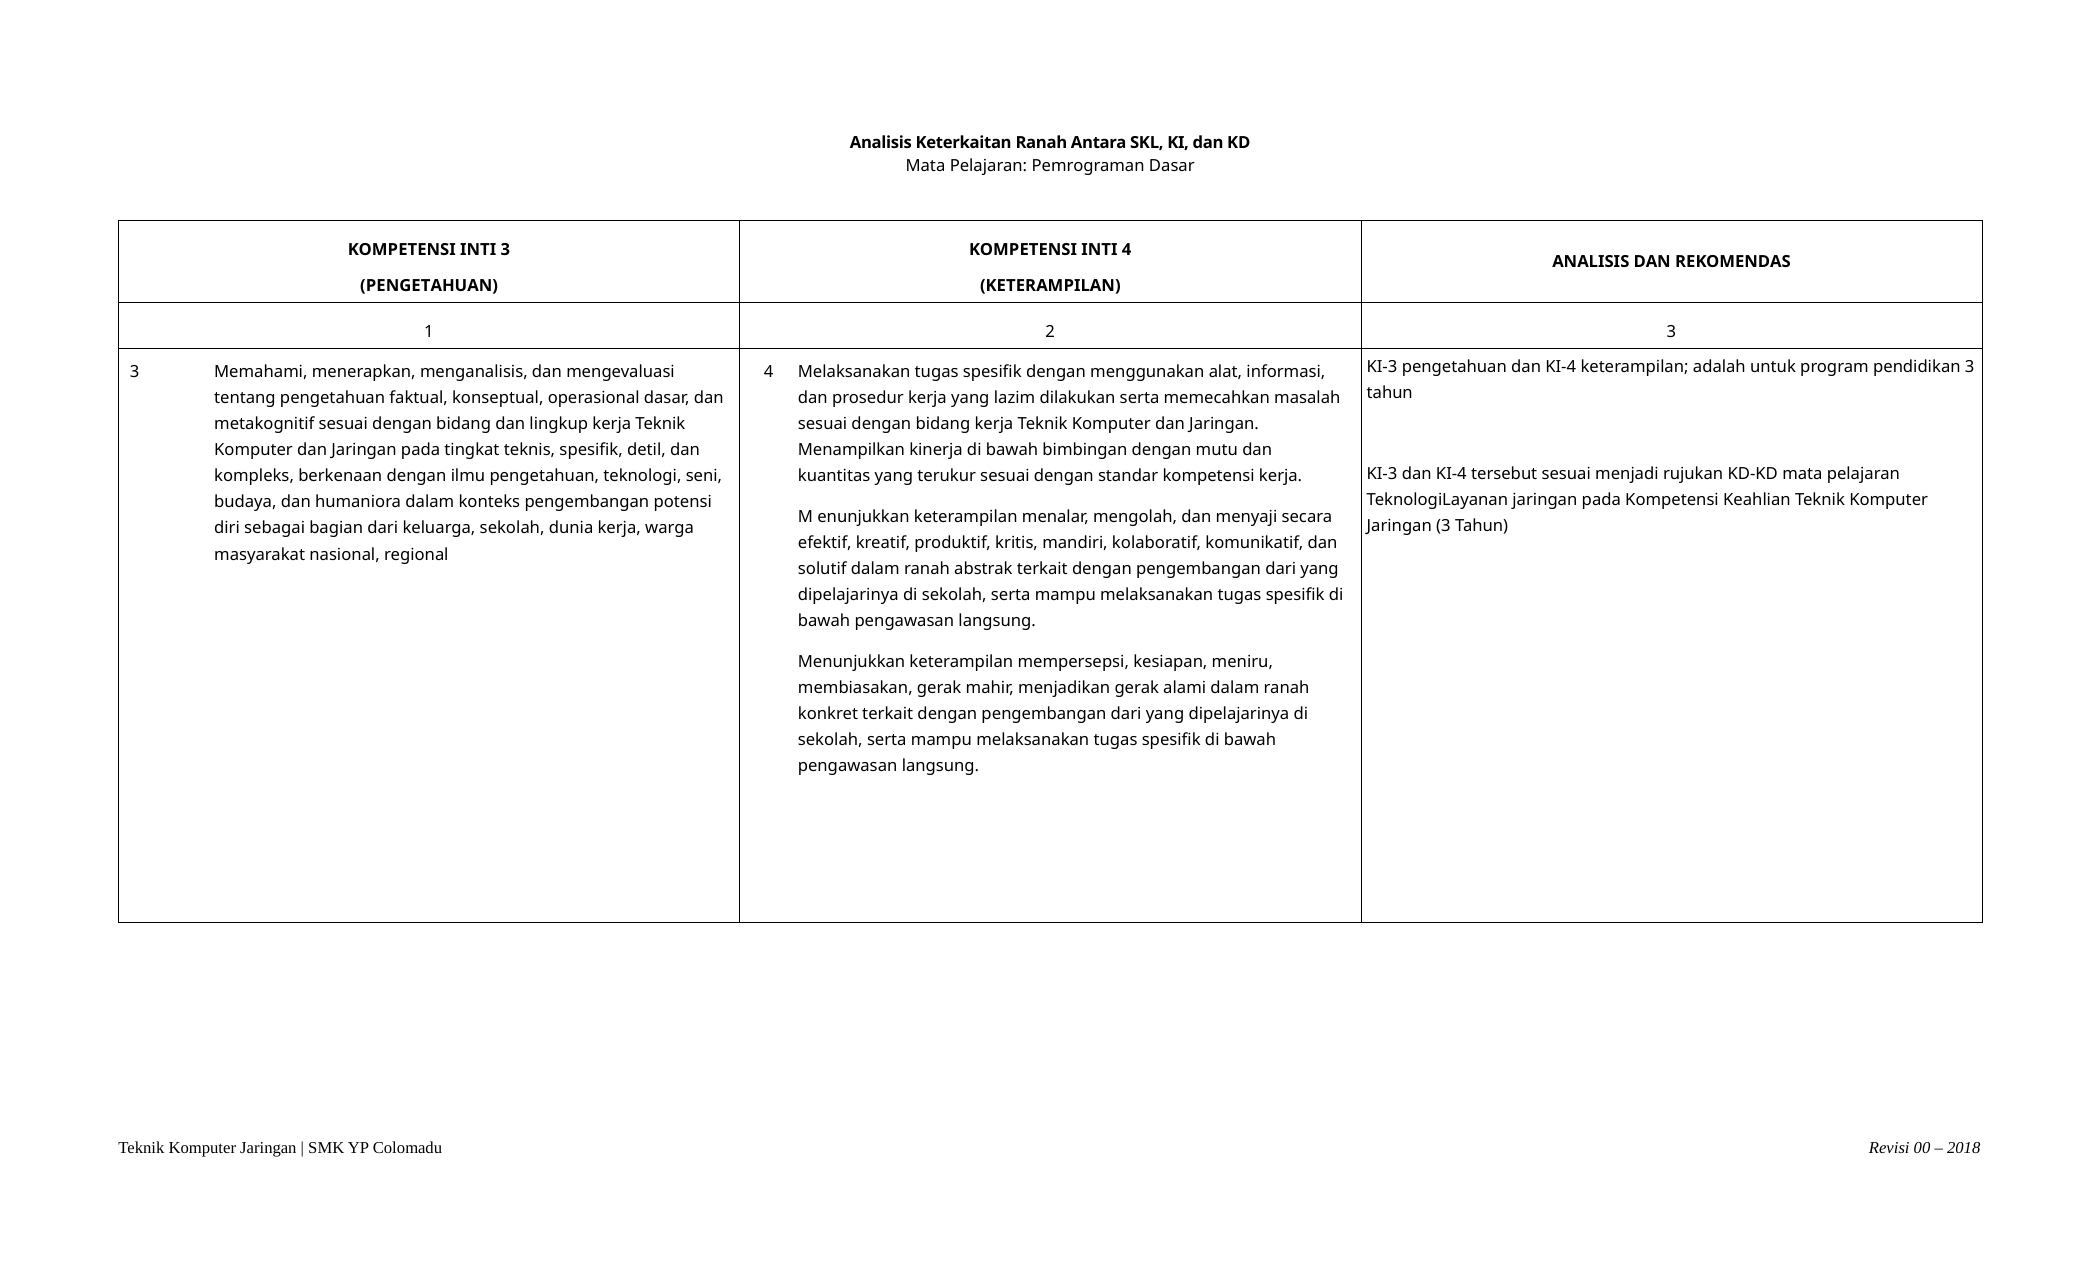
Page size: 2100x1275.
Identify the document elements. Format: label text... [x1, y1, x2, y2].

table_header 4 [745, 354, 792, 797]
table_header KOMPETENSI INTI 3 (PENGETAHUAN) [119, 221, 739, 302]
table_cell [740, 349, 1361, 922]
table_header KOMPETENSI INTI 4 (KETERAMPILAN) [740, 221, 1361, 302]
table_header ANALISIS DAN REKOMENDAS [1362, 221, 1982, 302]
table_cell 3 [1362, 303, 1982, 348]
table_header Melaksanakan tugas spesifik dengan menggunakan alat, informasi, dan prosedur kerja yang lazim dilakukan serta memecahkan masalah sesuai dengan bidang kerja Teknik Komputer dan Jaringan. Menampilkan kinerja di bawah bimbingan dengan mutu dan kuantitas yang terukur sesuai dengan standar kompetensi kerja. M enunjukkan keterampilan menalar, mengolah, dan menyaji secara efektif, kreatif, produktif, kritis, mandiri, kolaboratif, komunikatif, dan solutif dalam ranah abstrak terkait dengan pengembangan dari yang dipelajarinya di sekolah, serta mampu melaksanakan tugas spesifik di bawah pengawasan langsung. Menunjukkan keterampilan mempersepsi, kesiapan, meniru, membiasakan, gerak mahir, menjadikan gerak alami dalam ranah konkret terkait dengan pengembangan dari yang dipelajarinya di sekolah, serta mampu melaksanakan tugas spesifik di bawah pengawasan langsung. [792, 354, 1355, 797]
table_cell KI-3 pengetahuan dan KI-4 keterampilan; adalah untuk program pendidikan 3 tahun KI-3 dan KI-4 tersebut sesuai menjadi rujukan KD-KD mata pelajaran TeknologiLayanan jaringan pada Kompetensi Keahlian Teknik Komputer Jaringan (3 Tahun) [1362, 349, 1982, 922]
table_cell [119, 349, 739, 922]
table_header Memahami, menerapkan, menganalisis, dan mengevaluasi tentang pengetahuan faktual, konseptual, operasional dasar, dan metakognitif sesuai dengan bidang dan lingkup kerja Teknik Komputer dan Jaringan pada tingkat teknis, spesifik, detil, dan kompleks, berkenaan dengan ilmu pengetahuan, teknologi, seni, budaya, dan humaniora dalam konteks pengembangan potensi diri sebagai bagian dari keluarga, sekolah, dunia kerja, warga masyarakat nasional, regional [171, 354, 733, 585]
table_cell 1 [119, 303, 739, 348]
table_header 3 [124, 354, 171, 585]
table_cell 2 [740, 303, 1361, 348]
text Analisis Keterkaitan Ranah Antara SKL, KI, dan KD Mata Pelajaran: Pemrograman Dasar [118, 131, 1982, 176]
